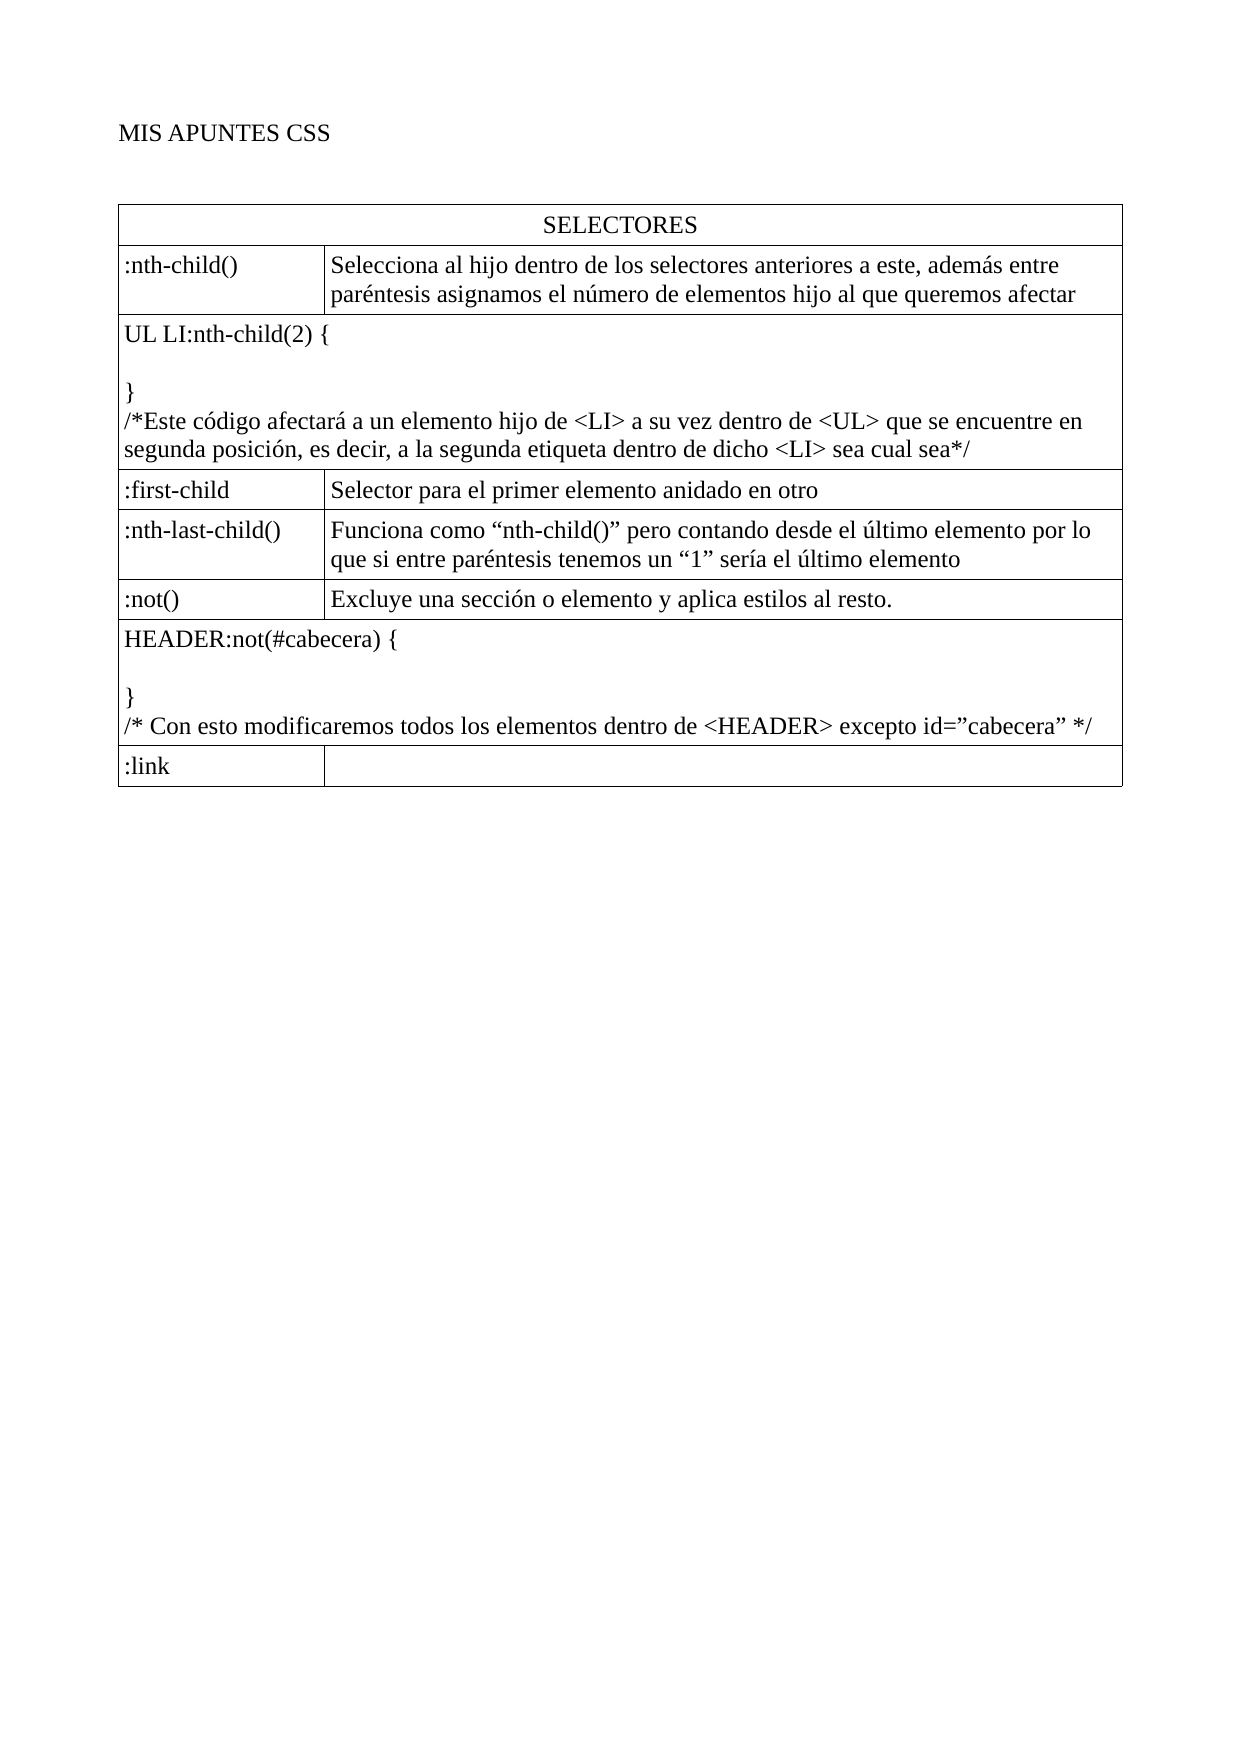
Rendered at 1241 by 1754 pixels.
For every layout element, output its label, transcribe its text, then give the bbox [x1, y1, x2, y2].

table_cell :nth-last-child() [119, 510, 324, 578]
table_cell :link [119, 746, 324, 786]
table_cell Excluye una sección o elemento y aplica estilos al resto. [325, 580, 1122, 619]
table_cell Selecciona al hijo dentro de los selectores anteriores a este, además entre paréntesis asignamos el número de elementos hijo al que queremos afectar [325, 246, 1122, 314]
table_header SELECTORES [119, 205, 1122, 245]
table_cell UL LI:nth-child(2) { } /*Este código afectará a un elemento hijo de <LI> a su vez dentro de <UL> que se encuentre en segunda posición, es decir, a la segunda etiqueta dentro de dicho <LI> sea cual sea*/ [119, 315, 1122, 469]
table_cell Selector para el primer elemento anidado en otro [325, 470, 1122, 509]
table_cell Funciona como “nth-child()” pero contando desde el último elemento por lo que si entre paréntesis tenemos un “1” sería el último elemento [325, 510, 1122, 578]
table_cell :first-child [119, 470, 324, 509]
table_cell [325, 746, 1122, 786]
table_cell :nth-child() [119, 246, 324, 314]
text MIS APUNTES CSS [118, 118, 1122, 147]
table_cell :not() [119, 580, 324, 619]
table_cell HEADER:not(#cabecera) { } /* Con esto modificaremos todos los elementos dentro de <HEADER> excepto id=”cabecera” */ [119, 620, 1122, 745]
